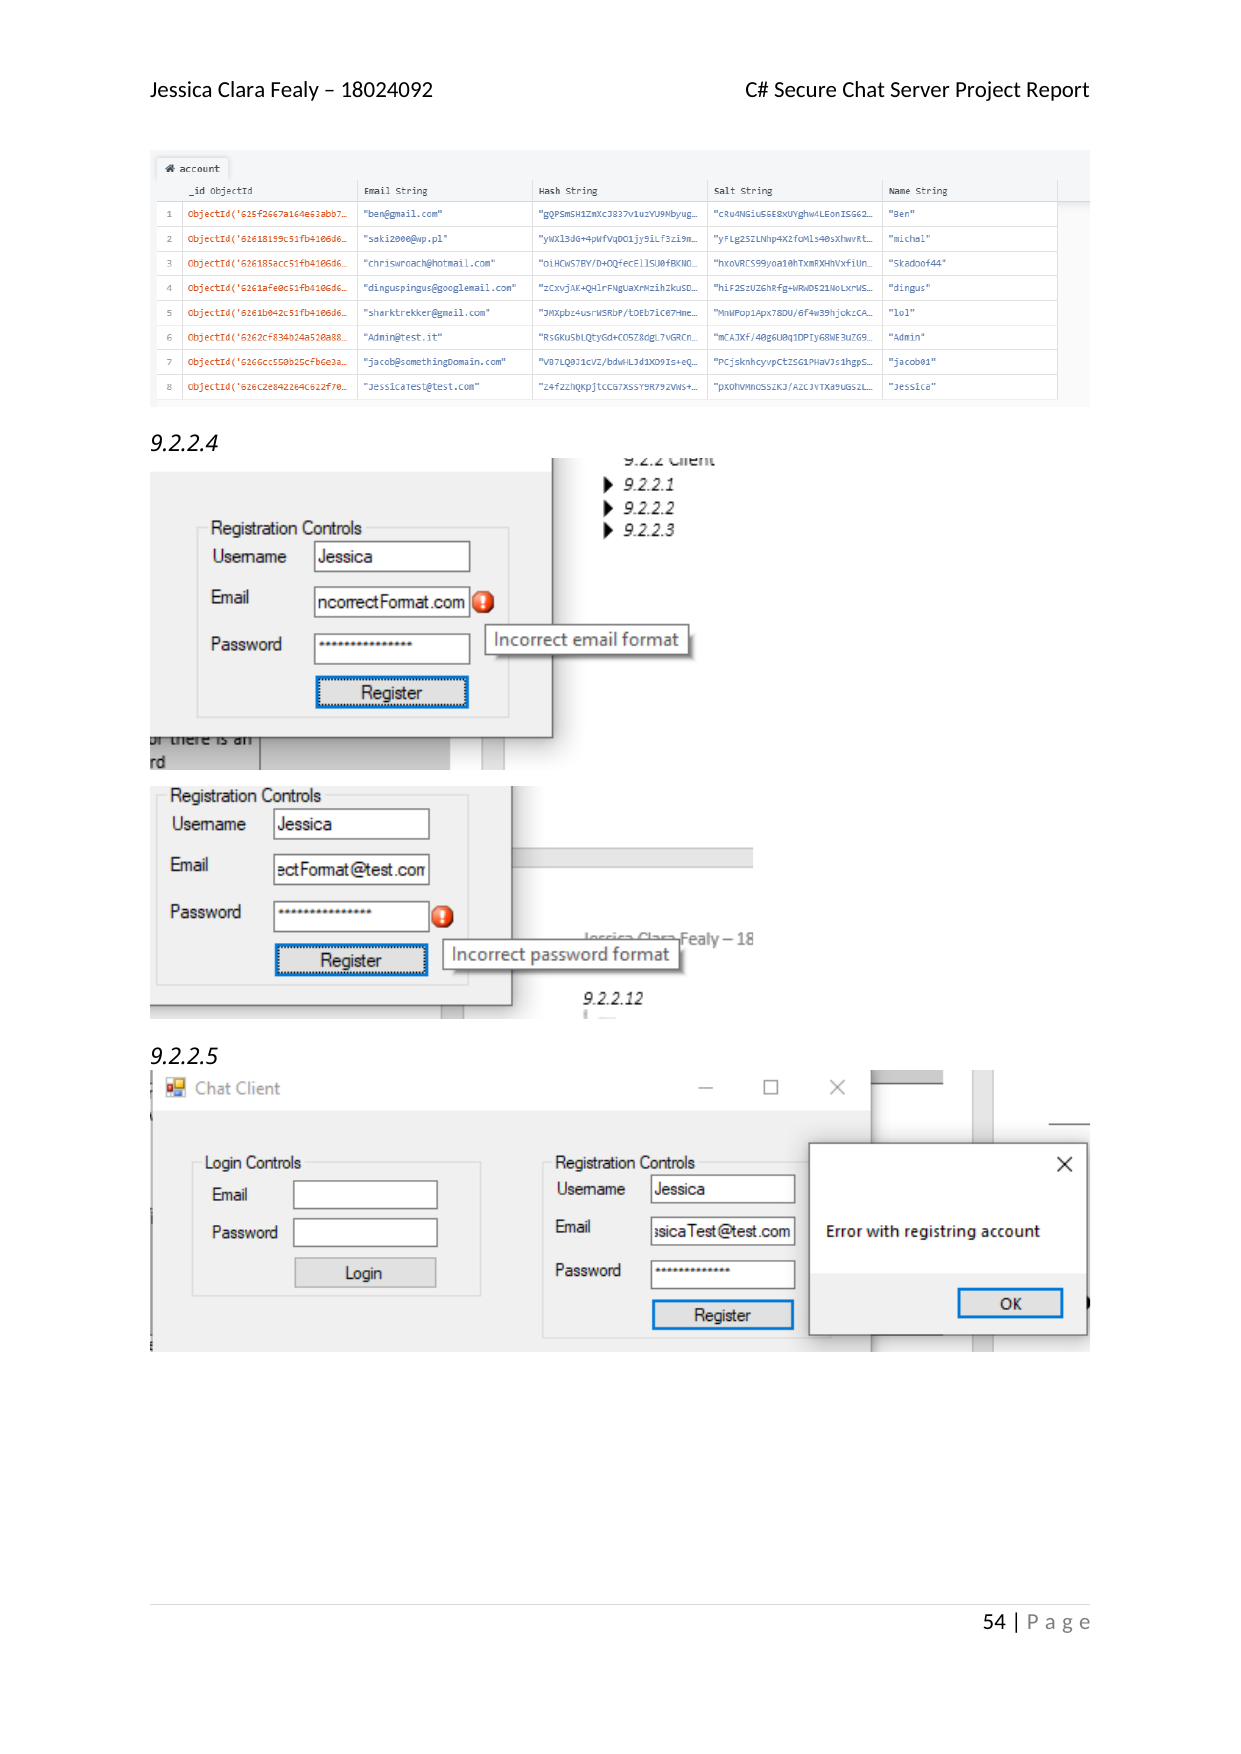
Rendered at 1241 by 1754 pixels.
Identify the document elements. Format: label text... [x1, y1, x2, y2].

subtitle 9.2.2.4 [150, 427, 1090, 458]
subtitle 9.2.2.5 [150, 1039, 1090, 1070]
